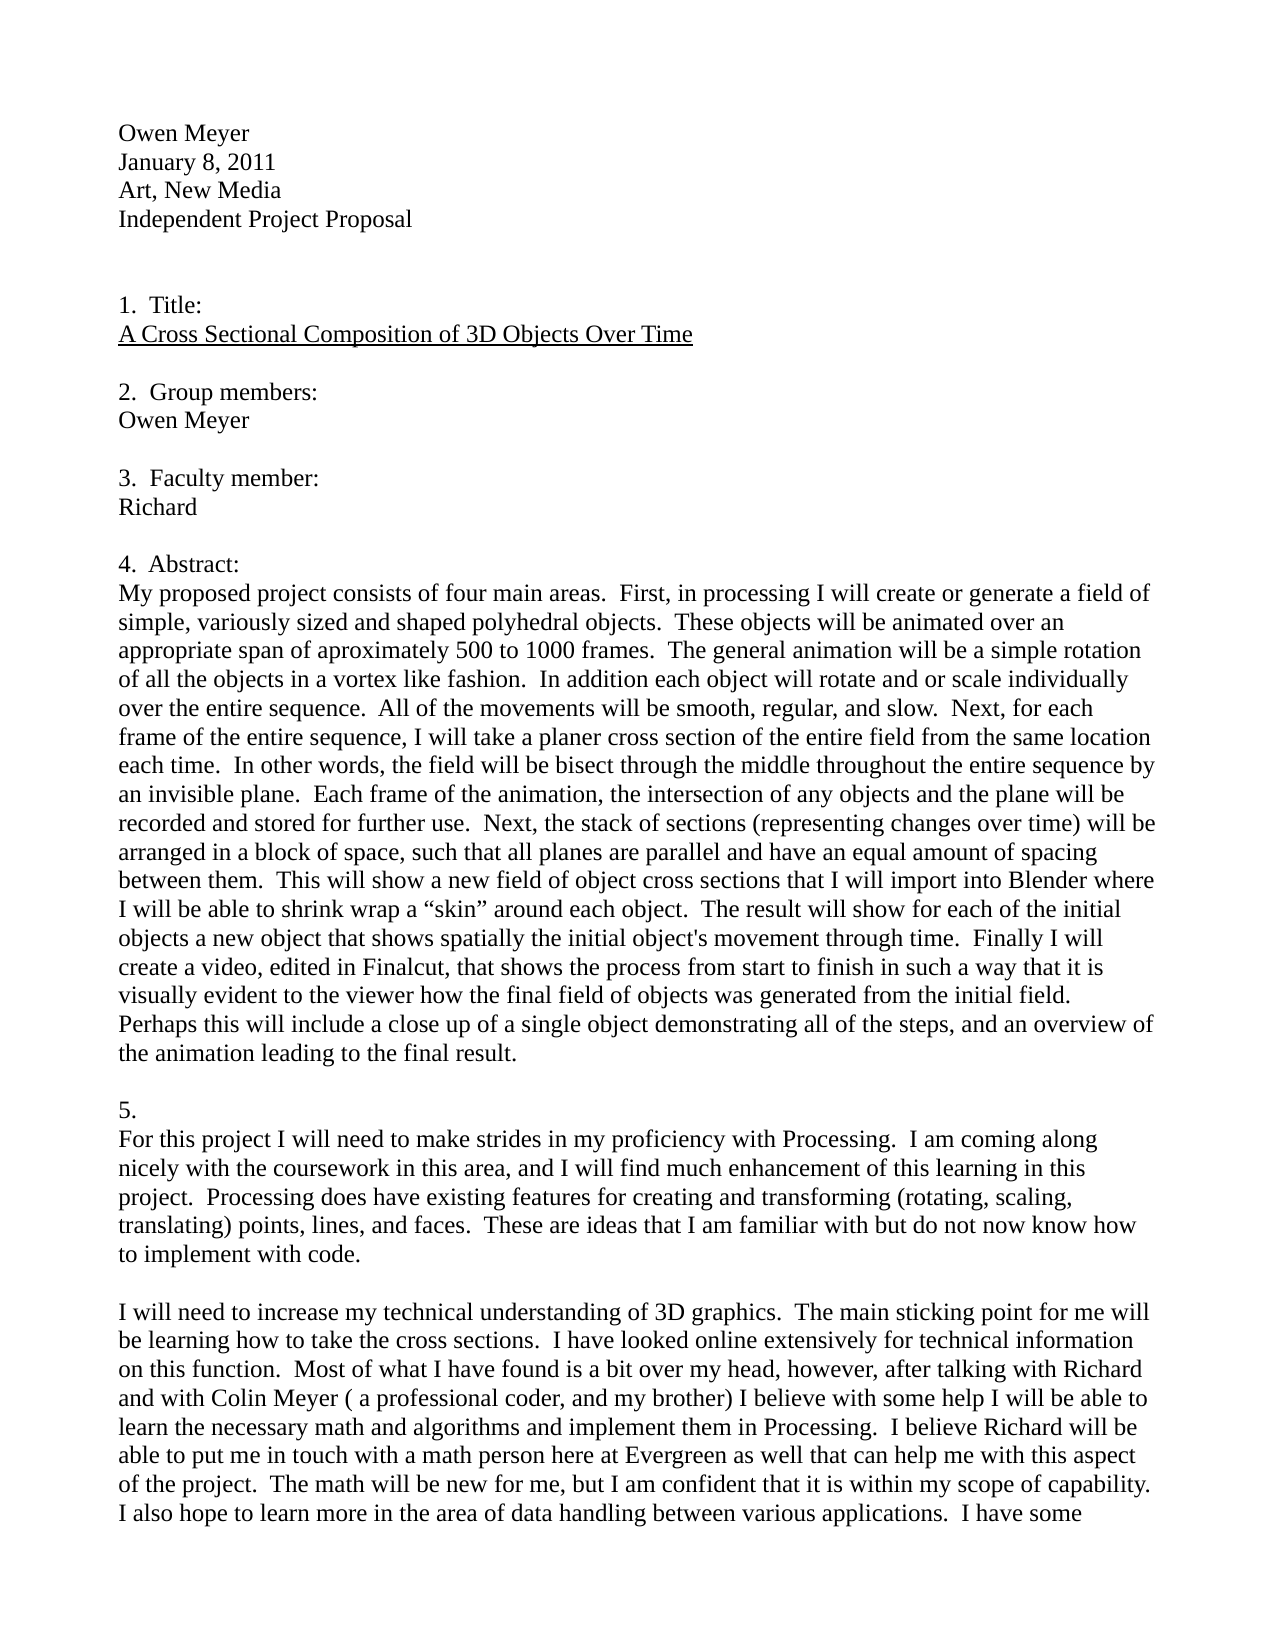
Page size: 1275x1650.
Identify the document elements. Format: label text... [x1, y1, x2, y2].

text 5. [118, 1096, 1157, 1124]
text I also hope to learn more in the area of data handling between various applications. I have some [118, 1498, 1157, 1527]
text Art, New Media [118, 176, 1157, 204]
text 2. Group members: [118, 377, 1157, 406]
text For this project I will need to make strides in my proficiency with Processing. I am coming along nicely with the coursework in this area, and I will find much enhancement of this learning in this project. Processing does have existing features for creating and transforming (rotating, scaling, translating) points, lines, and faces. These are ideas that I am familiar with but do not now know how to implement with code. [118, 1124, 1157, 1268]
text 3. Faculty member: [118, 463, 1157, 492]
text I will need to increase my technical understanding of 3D graphics. The main sticking point for me will be learning how to take the cross sections. I have looked online extensively for technical information on this function. Most of what I have found is a bit over my head, however, after talking with Richard and with Colin Meyer ( a professional coder, and my brother) I believe with some help I will be able to learn the necessary math and algorithms and implement them in Processing. I believe Richard will be able to put me in touch with a math person here at Evergreen as well that can help me with this aspect of the project. The math will be new for me, but I am confident that it is within my scope of capability. [118, 1297, 1157, 1498]
text 4. Abstract: [118, 549, 1157, 578]
text January 8, 2011 [118, 147, 1157, 176]
text Owen Meyer [118, 406, 1157, 434]
text Owen Meyer [118, 118, 1157, 147]
text My proposed project consists of four main areas. First, in processing I will create or generate a field of simple, variously sized and shaped polyhedral objects. These objects will be animated over an appropriate span of aproximately 500 to 1000 frames. The general animation will be a simple rotation of all the objects in a vortex like fashion. In addition each object will rotate and or scale individually over the entire sequence. All of the movements will be smooth, regular, and slow. Next, for each frame of the entire sequence, I will take a planer cross section of the entire field from the same location each time. In other words, the field will be bisect through the middle throughout the entire sequence by an invisible plane. Each frame of the animation, the intersection of any objects and the plane will be recorded and stored for further use. Next, the stack of sections (representing changes over time) will be arranged in a block of space, such that all planes are parallel and have an equal amount of spacing between them. This will show a new field of object cross sections that I will import into Blender where I will be able to shrink wrap a “skin” around each object. The result will show for each of the initial objects a new object that shows spatially the initial object's movement through time. Finally I will create a video, edited in Finalcut, that shows the process from start to finish in such a way that it is visually evident to the viewer how the final field of objects was generated from the initial field. Perhaps this will include a close up of a single object demonstrating all of the steps, and an overview of the animation leading to the final result. [118, 578, 1157, 1067]
text Independent Project Proposal [118, 204, 1157, 233]
text A Cross Sectional Composition of 3D Objects Over Time [118, 319, 1157, 348]
text Richard [118, 492, 1157, 521]
text 1. Title: [118, 291, 1157, 319]
